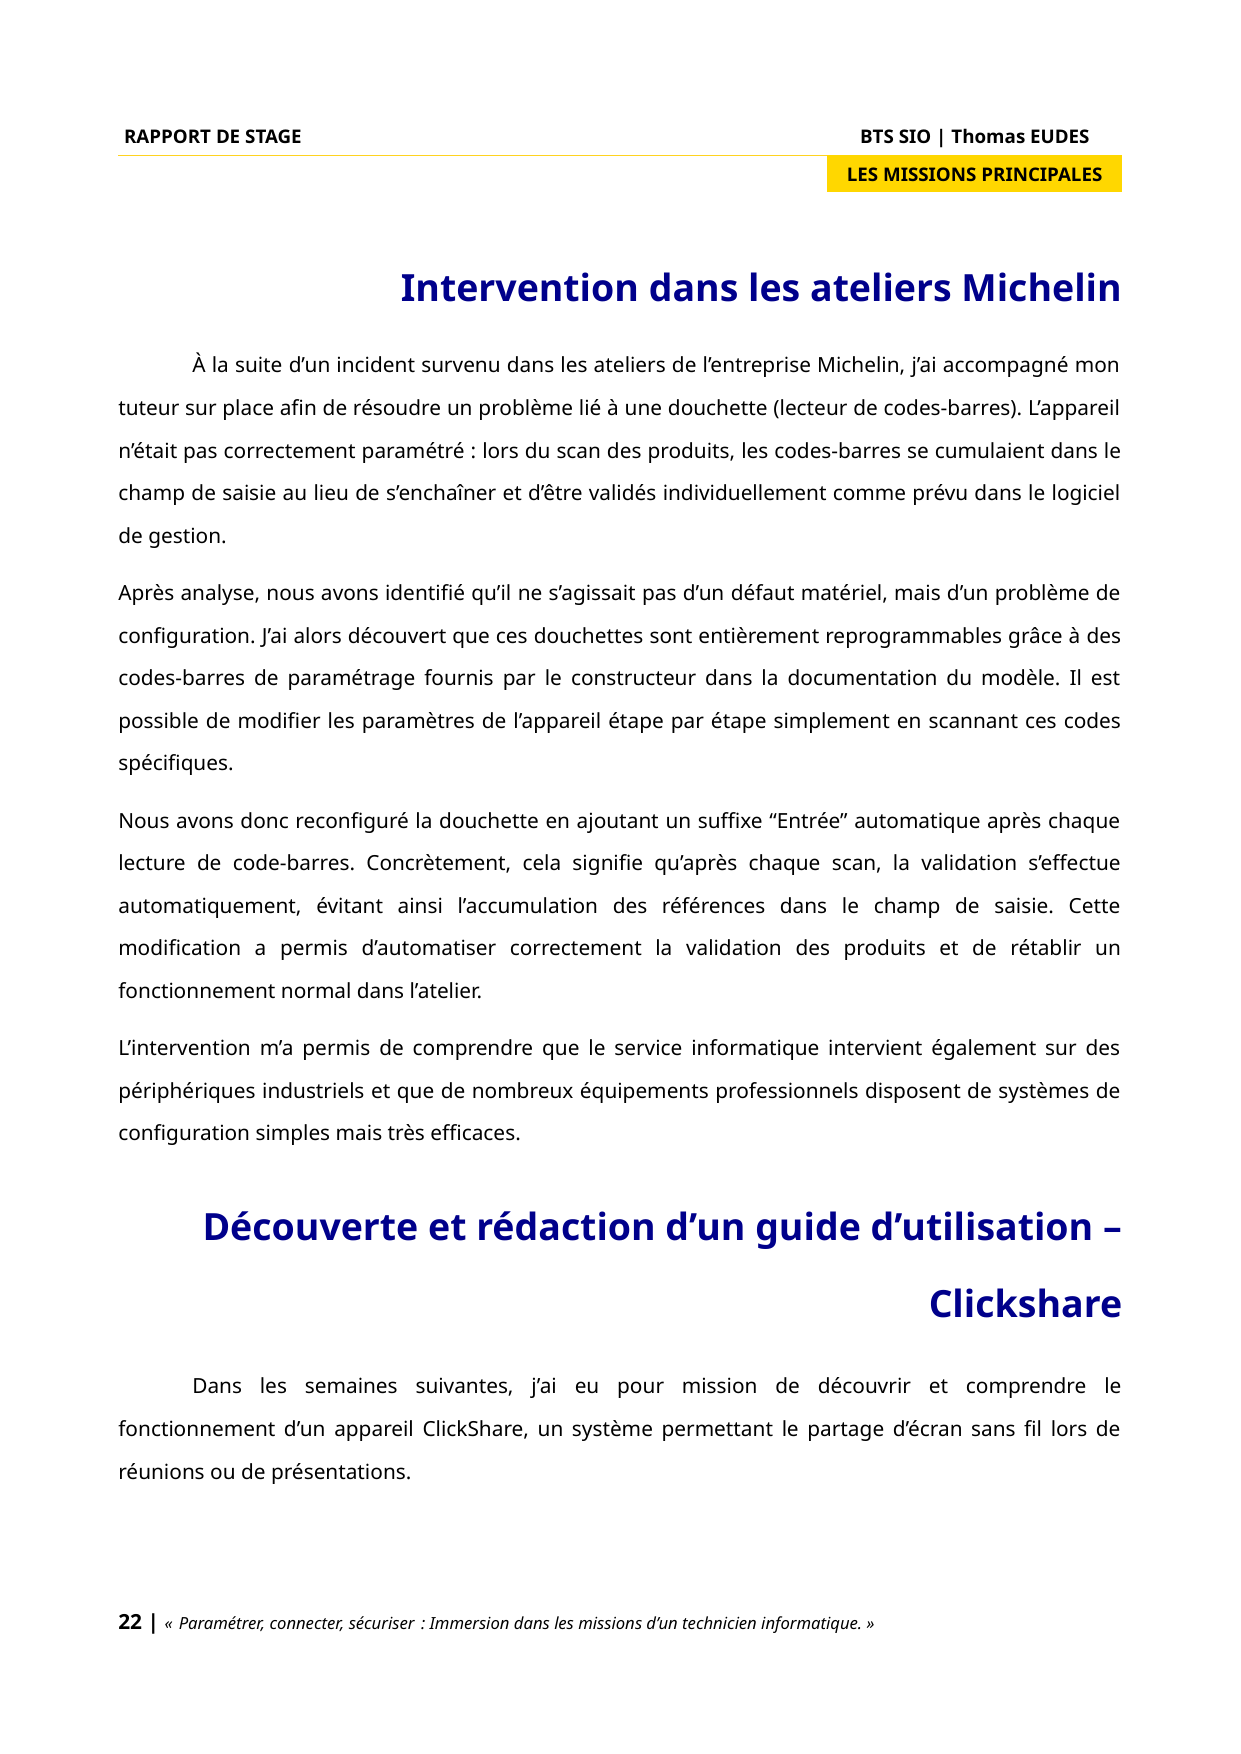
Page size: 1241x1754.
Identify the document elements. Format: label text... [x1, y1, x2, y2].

text À la suite d’un incident survenu dans les ateliers de l’entreprise Michelin, j’ai accompagné mon tuteur sur place afin de résoudre un problème lié à une douchette (lecteur de codes-barres). L’appareil n’était pas correctement paramétré : lors du scan des produits, les codes-barres se cumulaient dans le champ de saisie au lieu de s’enchaîner et d’être validés individuellement comme prévu dans le logiciel de gestion. [118, 351, 1122, 549]
text Après analyse, nous avons identifié qu’il ne s’agissait pas d’un défaut matériel, mais d’un problème de configuration. J’ai alors découvert que ces douchettes sont entièrement reprogrammables grâce à des codes-barres de paramétrage fournis par le constructeur dans la documentation du modèle. Il est possible de modifier les paramètres de l’appareil étape par étape simplement en scannant ces codes spécifiques. [118, 578, 1122, 777]
text L’intervention m’a permis de comprendre que le service informatique intervient également sur des périphériques industriels et que de nombreux équipements professionnels disposent de systèmes de configuration simples mais très efficaces. [118, 1033, 1122, 1147]
subtitle Découverte et rédaction d’un guide d’utilisation – Clickshare [118, 1201, 1122, 1328]
subtitle Intervention dans les ateliers Michelin [118, 261, 1122, 312]
text Nous avons donc reconfiguré la douchette en ajoutant un suffixe “Entrée” automatique après chaque lecture de code-barres. Concrètement, cela signifie qu’après chaque scan, la validation s’effectue automatiquement, évitant ainsi l’accumulation des références dans le champ de saisie. Cette modification a permis d’automatiser correctement la validation des produits et de rétablir un fonctionnement normal dans l’atelier. [118, 806, 1122, 1004]
text Dans les semaines suivantes, j’ai eu pour mission de découvrir et comprendre le fonctionnement d’un appareil ClickShare, un système permettant le partage d’écran sans fil lors de réunions ou de présentations. [118, 1366, 1122, 1486]
